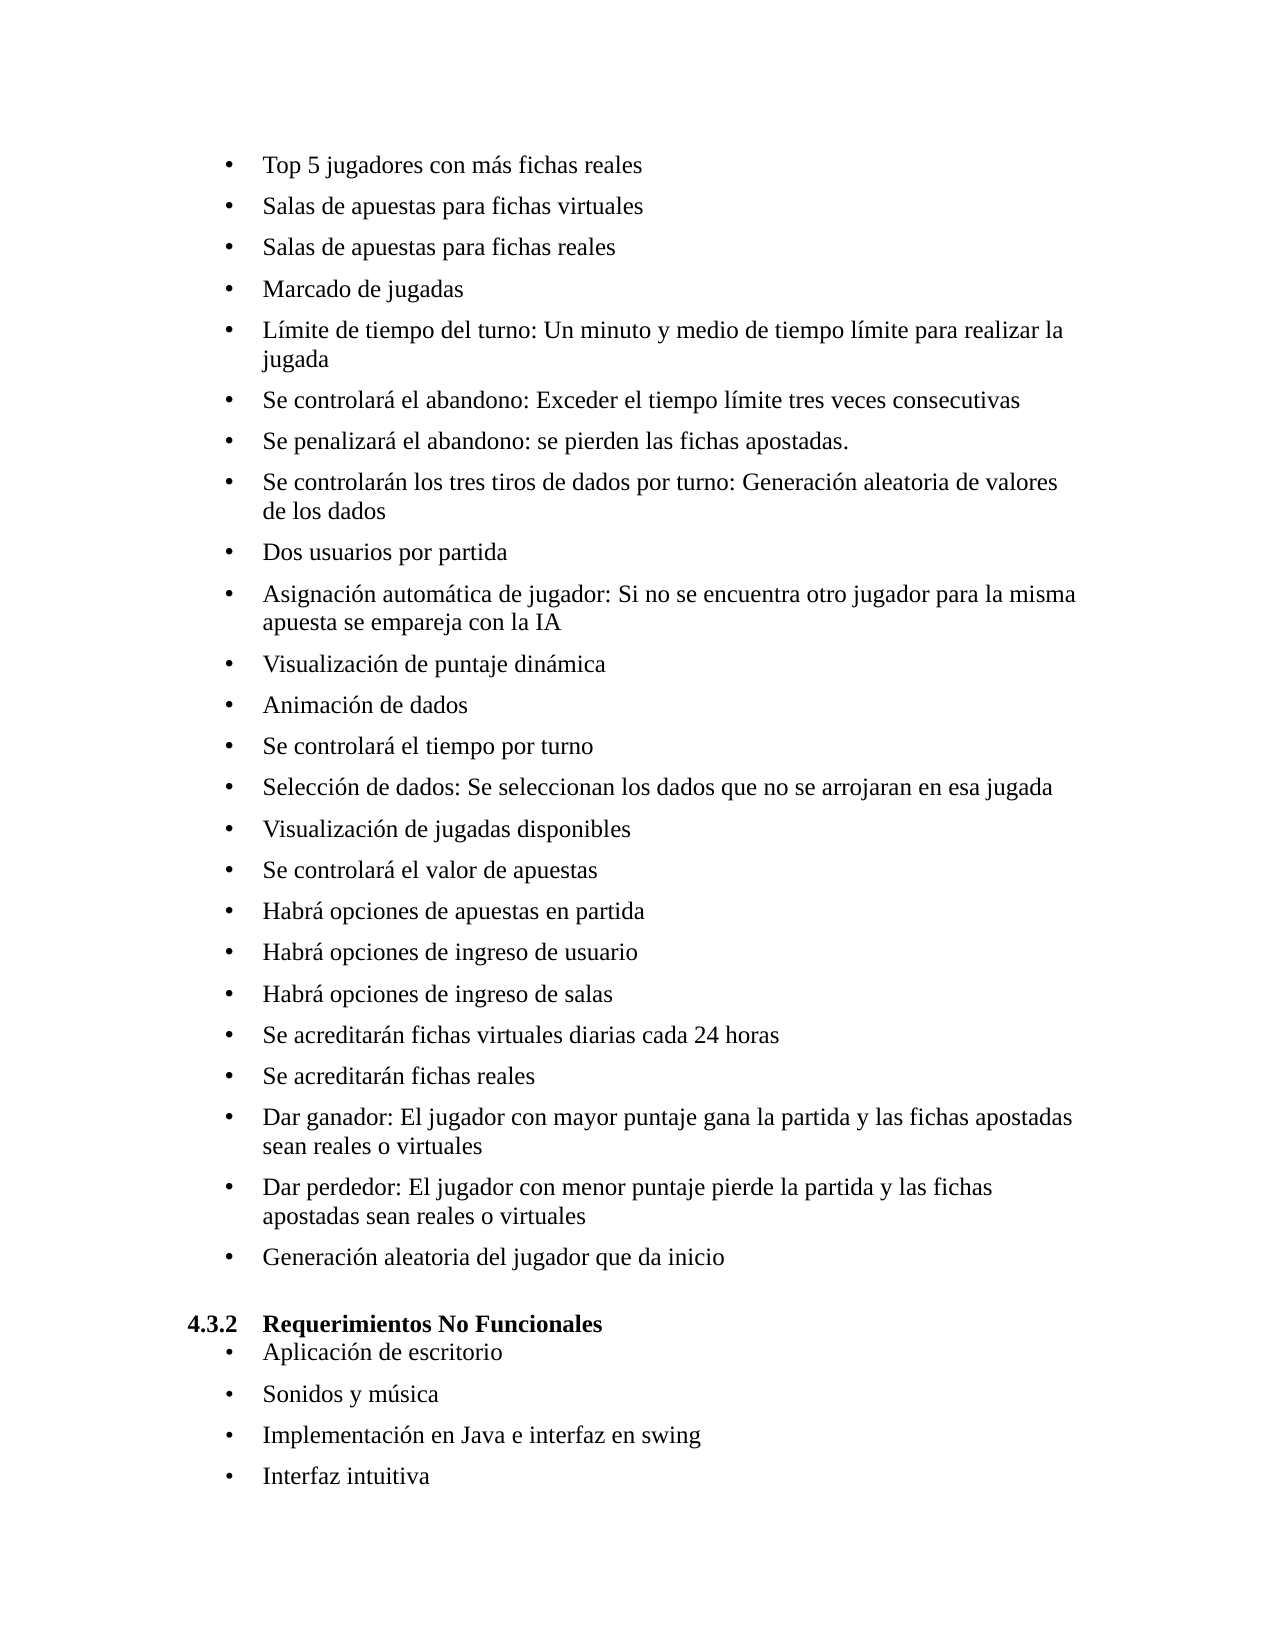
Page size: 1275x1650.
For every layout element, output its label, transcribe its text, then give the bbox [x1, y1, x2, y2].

list Dar ganador: El jugador con mayor puntaje gana la partida y las fichas apostadas sean reales o virtuales [225, 1102, 1087, 1160]
list Implementación en Java e interfaz en swing [225, 1420, 1087, 1449]
list Generación aleatoria del jugador que da inicio [225, 1242, 1087, 1271]
list Se controlarán los tres tiros de dados por turno: Generación aleatoria de valores de los dados [225, 467, 1087, 525]
subtitle Requerimientos No Funcionales [187, 1309, 1087, 1337]
list Top 5 jugadores con más fichas reales [225, 150, 1087, 179]
list Habrá opciones de apuestas en partida [225, 896, 1087, 925]
list Asignación automática de jugador: Si no se encuentra otro jugador para la misma apuesta se empareja con la IA [225, 579, 1087, 636]
list Se penalizará el abandono: se pierden las fichas apostadas. [225, 426, 1087, 455]
list Habrá opciones de ingreso de salas [225, 979, 1087, 1007]
list Salas de apuestas para fichas reales [225, 232, 1087, 261]
list Se acreditarán fichas reales [225, 1061, 1087, 1090]
list Visualización de puntaje dinámica [225, 649, 1087, 677]
list Se acreditarán fichas virtuales diarias cada 24 horas [225, 1020, 1087, 1049]
list Límite de tiempo del turno: Un minuto y medio de tiempo límite para realizar la jugada [225, 315, 1087, 372]
list Selección de dados: Se seleccionan los dados que no se arrojaran en esa jugada [225, 772, 1087, 801]
list Marcado de jugadas [225, 274, 1087, 302]
list Dar perdedor: El jugador con menor puntaje pierde la partida y las fichas apostadas sean reales o virtuales [225, 1172, 1087, 1230]
list Habrá opciones de ingreso de usuario [225, 937, 1087, 966]
list Sonidos y música [225, 1379, 1087, 1407]
list Aplicación de escritorio [225, 1337, 1087, 1366]
list Dos usuarios por partida [225, 537, 1087, 566]
list Salas de apuestas para fichas virtuales [225, 191, 1087, 220]
list Se controlará el valor de apuestas [225, 855, 1087, 884]
list Se controlará el abandono: Exceder el tiempo límite tres veces consecutivas [225, 385, 1087, 414]
list Visualización de jugadas disponibles [225, 814, 1087, 842]
list Animación de dados [225, 690, 1087, 719]
list Interfaz intuitiva [225, 1461, 1087, 1490]
list Se controlará el tiempo por turno [225, 731, 1087, 760]
